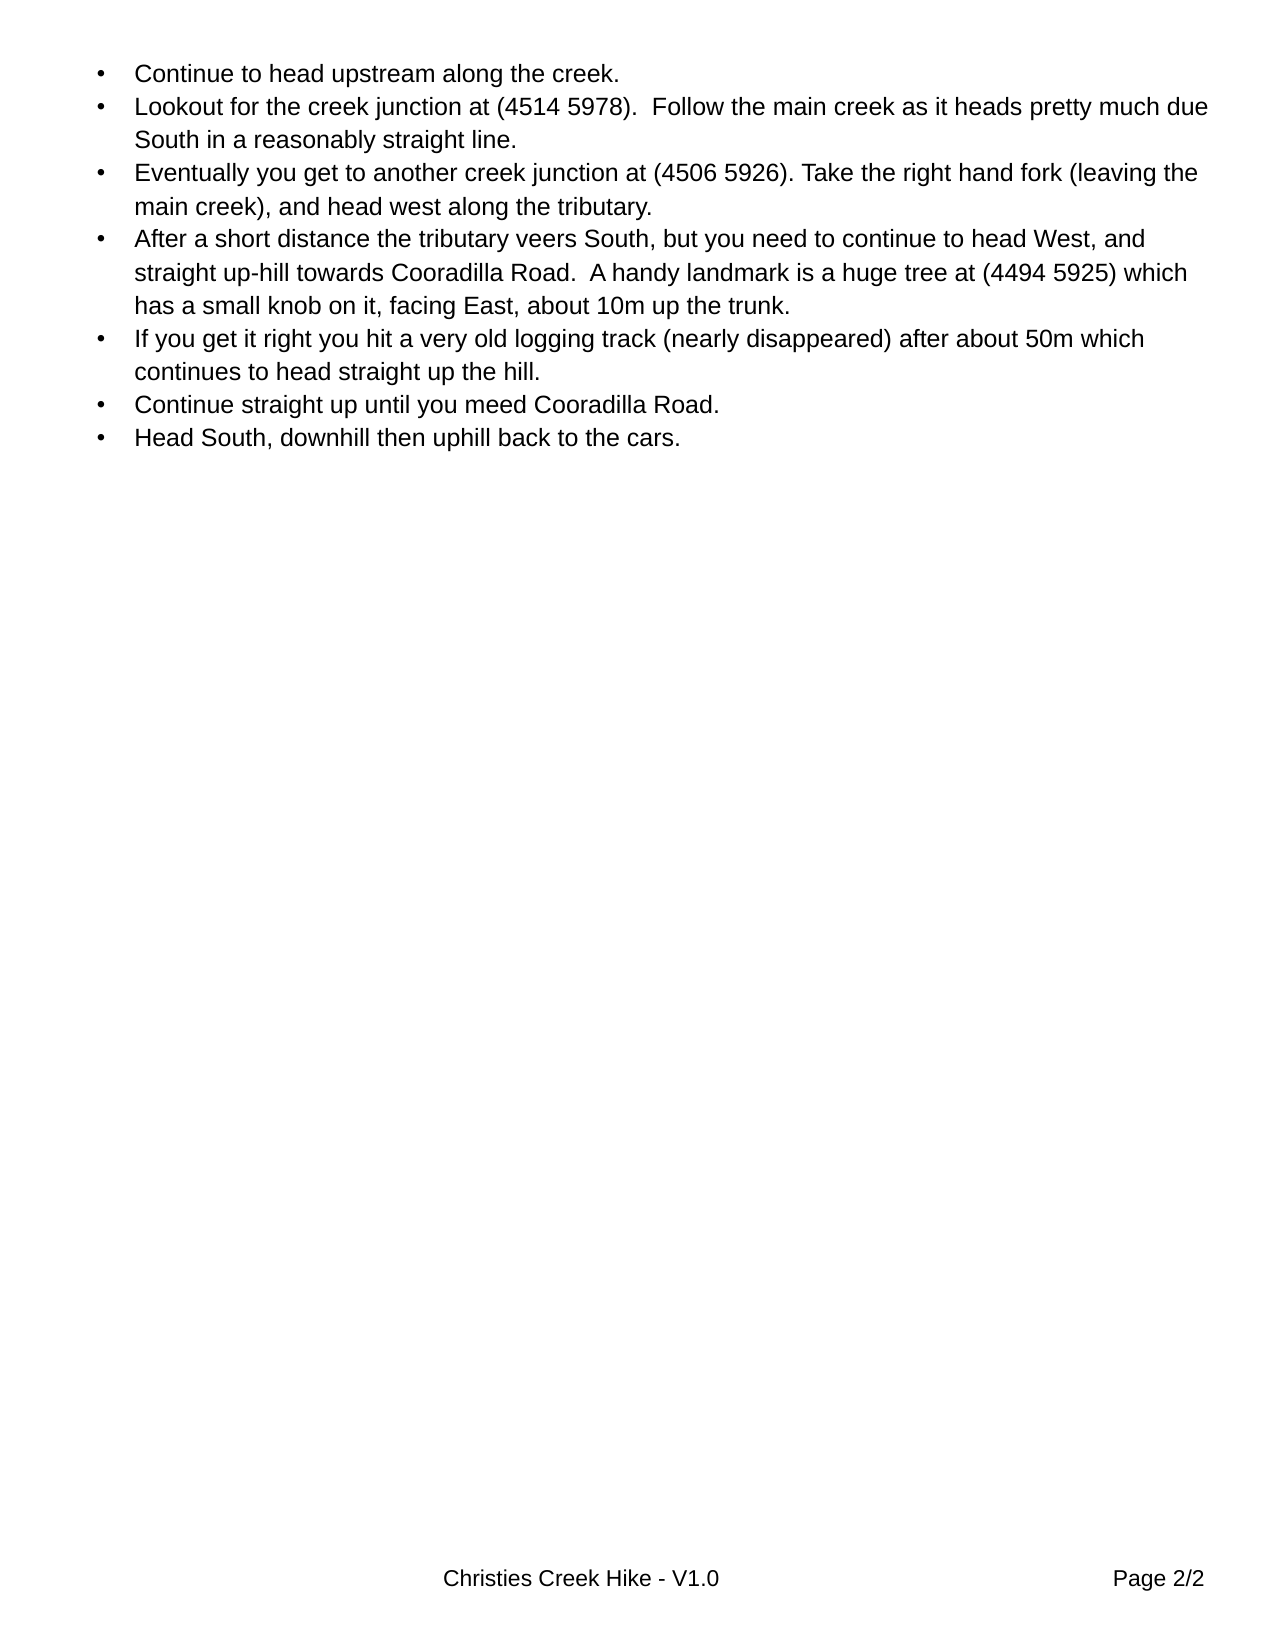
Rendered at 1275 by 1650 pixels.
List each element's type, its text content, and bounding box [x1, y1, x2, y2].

list Lookout for the creek junction at (4514 5978). Follow the main creek as it heads pretty much due South in a reasonably straight line. [97, 92, 1216, 154]
list Head South, downhill then uphill back to the cars. [97, 423, 1216, 452]
list Continue to head upstream along the creek. [97, 59, 1216, 88]
list Continue straight up until you meed Cooradilla Road. [97, 390, 1216, 419]
list Eventually you get to another creek junction at (4506 5926). Take the right hand fork (leaving the main creek), and head west along the tributary. [97, 158, 1216, 220]
list If you get it right you hit a very old logging track (nearly disappeared) after about 50m which continues to head straight up the hill. [97, 324, 1216, 386]
list After a short distance the tributary veers South, but you need to continue to head West, and straight up-hill towards Cooradilla Road. A handy landmark is a huge tree at (4494 5925) which has a small knob on it, facing East, about 10m up the trunk. [97, 224, 1216, 319]
